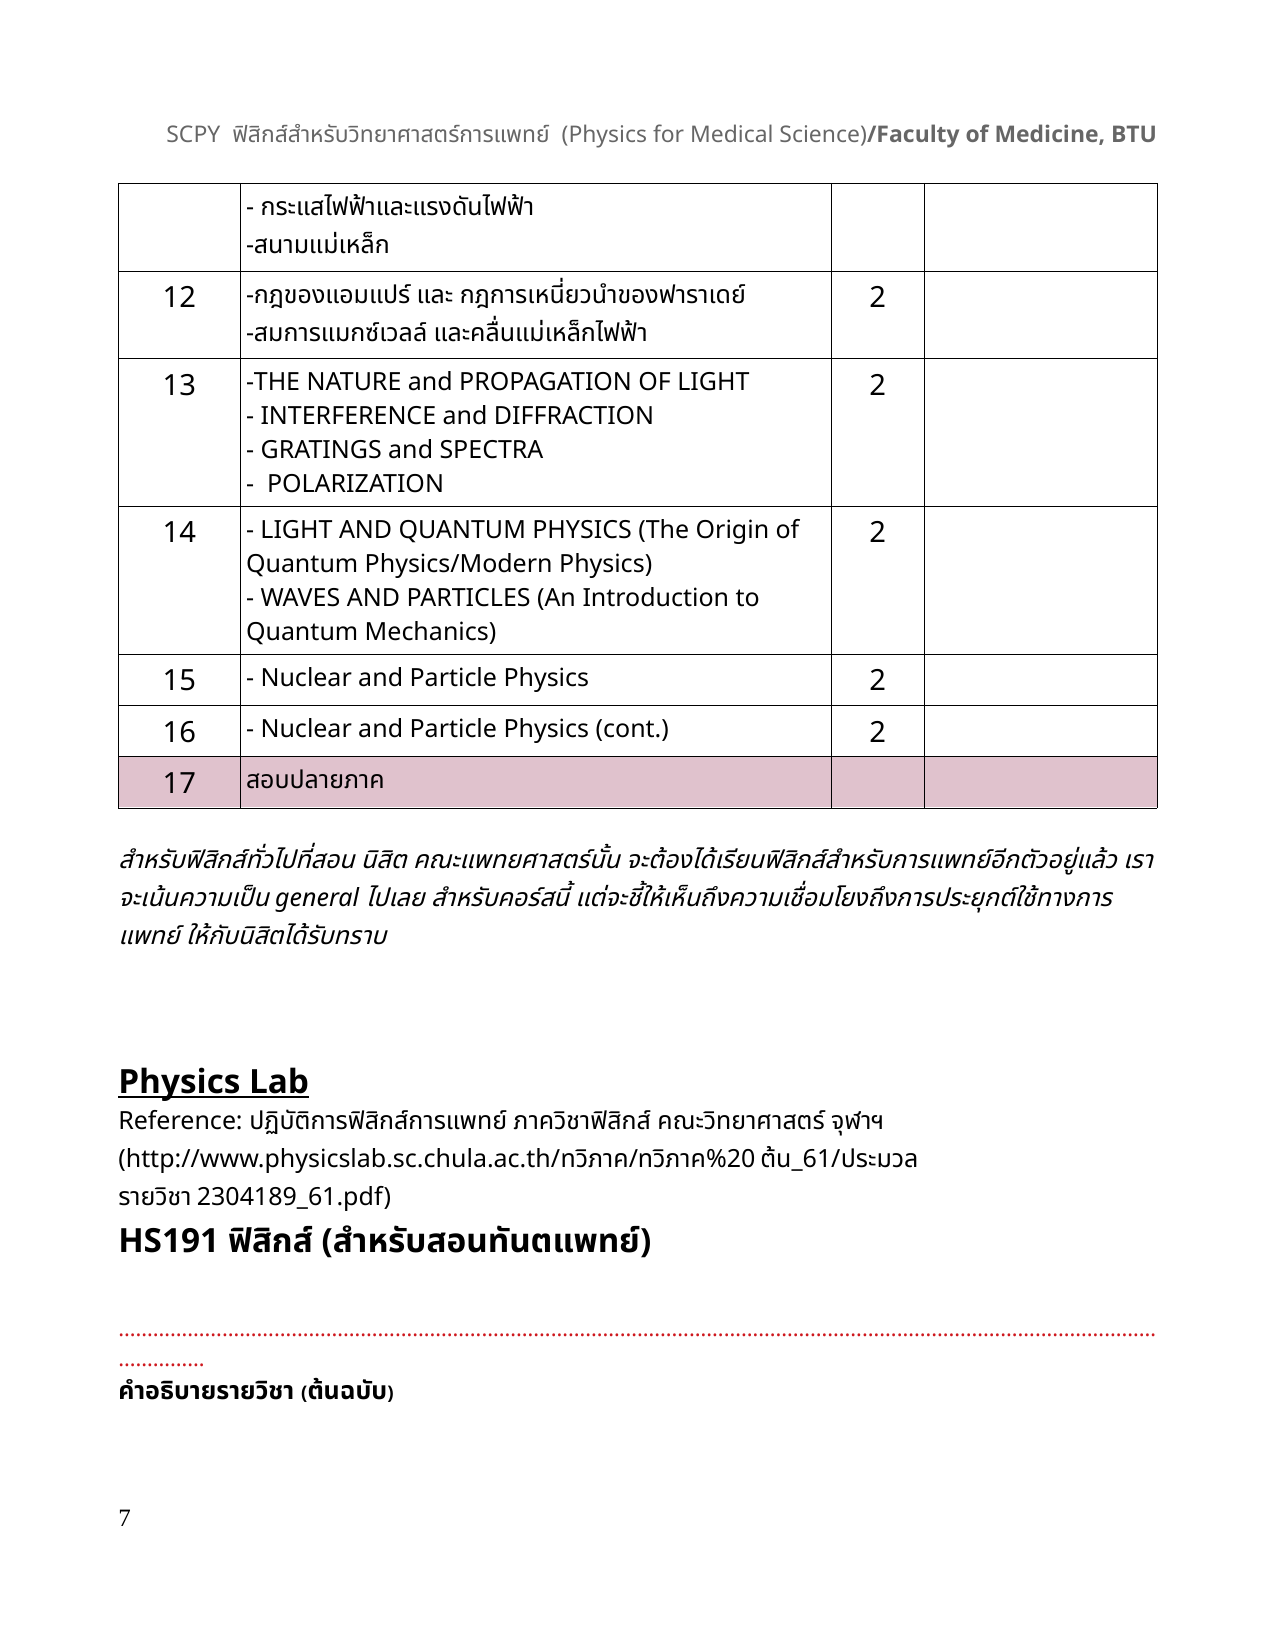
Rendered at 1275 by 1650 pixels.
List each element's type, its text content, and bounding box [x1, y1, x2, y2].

table_cell 2 [832, 706, 924, 756]
table_cell [119, 184, 240, 271]
table_cell สอบปลายภาค [241, 757, 831, 807]
table_cell [925, 757, 1157, 807]
table_cell 2 [832, 507, 924, 654]
table_cell 2 [832, 272, 924, 358]
text คำอธิบายรายวิชา (ต้นฉบับ) [118, 1373, 1157, 1410]
text Reference: ปฏิบัติการฟิสิกส์การแพทย์ ภาควิชาฟิสิกส์ คณะวิทยาศาสตร์ จุฬาฯ [118, 1103, 1157, 1141]
table_cell - กระแสไฟฟ้าและแรงดันไฟฟ้า -สนามแม่เหล็ก [241, 184, 831, 271]
table_cell 2 [832, 359, 924, 506]
table_cell [925, 706, 1157, 756]
table_cell [925, 507, 1157, 654]
text สำหรับฟิสิกส์ทั่วไปที่สอน นิสิต คณะแพทยศาสตร์นั้น จะต้องได้เรียนฟิสิกส์สำหรับการแพทย์อีกตัวอยู่แล้ว เราจะเน้นความเป็น general ไปเลย สำหรับคอร์สนี้ แต่จะชี้ให้เห็นถึงความเชื่อมโยงถึงการประยุกต์ใช้ทางการแพทย์ ให้กับนิสิตได้รับทราบ [118, 842, 1157, 955]
text HS191 ฟิสิกส์ (สำหรับสอนทันตแพทย์) [118, 1217, 1157, 1268]
table_cell -THE NATURE and PROPAGATION OF LIGHT - INTERFERENCE and DIFFRACTION - GRATINGS and SPECTRA - POLARIZATION [241, 359, 831, 506]
table_cell 14 [119, 507, 240, 654]
table_cell -กฎของแอมแปร์ และ กฎการเหนี่ยวนำของฟาราเดย์ -สมการแมกซ์เวลล์ และคลื่นแม่เหล็กไฟฟ้า [241, 272, 831, 358]
table_cell - LIGHT AND QUANTUM PHYSICS (The Origin of Quantum Physics/Modern Physics) - WAVES AND PARTICLES (An Introduction to Quantum Mechanics) [241, 507, 831, 654]
table_cell [832, 184, 924, 271]
table_cell 13 [119, 359, 240, 506]
table_cell [925, 184, 1157, 271]
table_cell - Nuclear and Particle Physics [241, 655, 831, 705]
table_cell [925, 272, 1157, 358]
table_cell [925, 359, 1157, 506]
table_cell 15 [119, 655, 240, 705]
text Physics Lab [118, 1057, 1157, 1103]
table_cell [832, 757, 924, 807]
text (http://www.physicslab.sc.chula.ac.th/ทวิภาค/ทวิภาค%20ต้น_61/ประมวลรายวิชา2304189_61.pdf) [118, 1141, 1157, 1217]
text …………………………………………………………………………………………………………………………………………………………………………… [118, 1313, 1157, 1373]
table_cell 12 [119, 272, 240, 358]
table_cell [925, 655, 1157, 705]
table_cell 2 [832, 655, 924, 705]
table_cell 17 [119, 757, 240, 807]
table_cell 16 [119, 706, 240, 756]
table_cell - Nuclear and Particle Physics (cont.) [241, 706, 831, 756]
